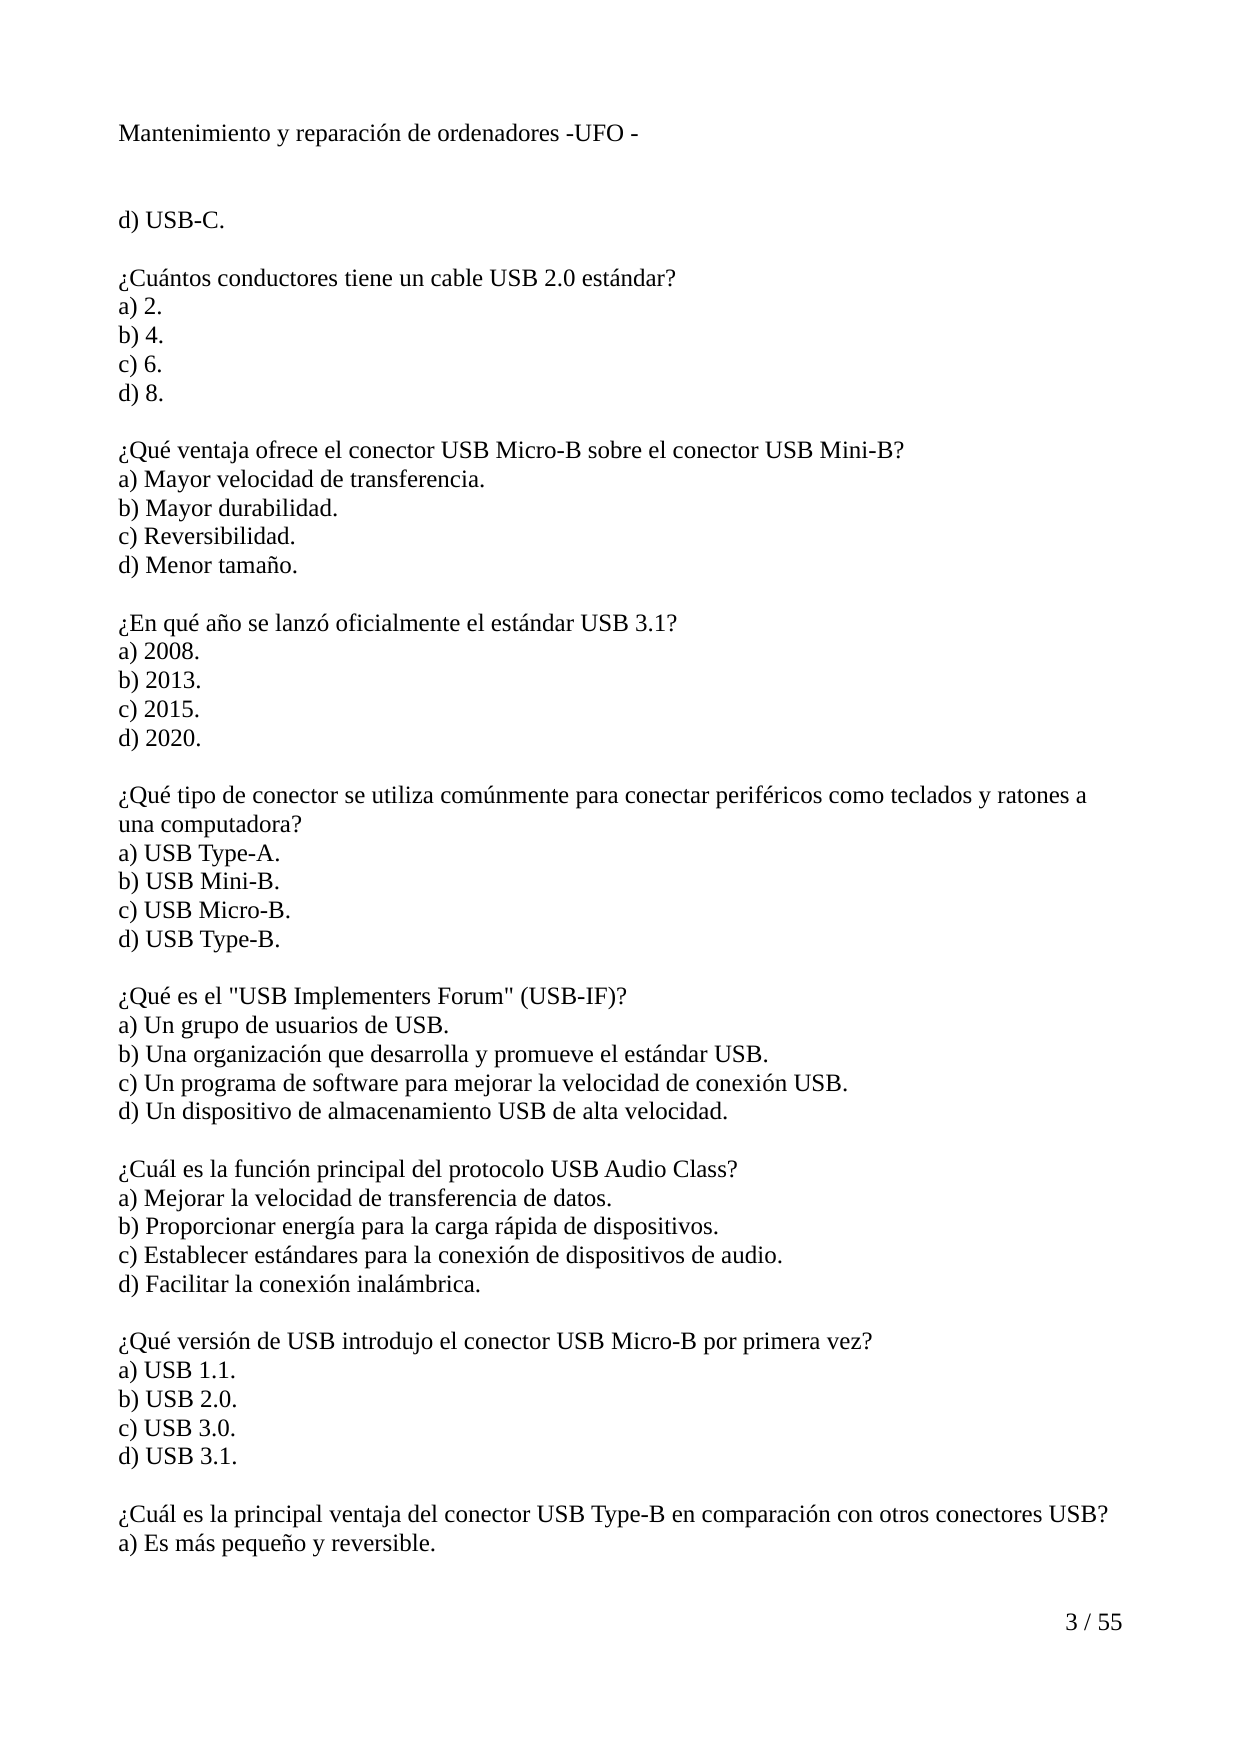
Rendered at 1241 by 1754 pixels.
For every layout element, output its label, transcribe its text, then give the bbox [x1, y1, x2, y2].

text d) Un dispositivo de almacenamiento USB de alta velocidad. [118, 1096, 1122, 1125]
text ¿Cuál es la función principal del protocolo USB Audio Class? [118, 1154, 1122, 1183]
text a) Mejorar la velocidad de transferencia de datos. [118, 1183, 1122, 1211]
text a) Mayor velocidad de transferencia. [118, 464, 1122, 493]
text d) Menor tamaño. [118, 550, 1122, 579]
text ¿Qué es el "USB Implementers Forum" (USB-IF)? [118, 981, 1122, 1010]
text c) 2015. [118, 694, 1122, 723]
text a) Es más pequeño y reversible. [118, 1528, 1122, 1556]
text a) USB 1.1. [118, 1355, 1122, 1384]
text b) USB Mini-B. [118, 866, 1122, 895]
text b) USB 2.0. [118, 1384, 1122, 1413]
text c) 6. [118, 349, 1122, 378]
text b) 4. [118, 320, 1122, 349]
text c) USB Micro-B. [118, 895, 1122, 924]
text b) Una organización que desarrolla y promueve el estándar USB. [118, 1039, 1122, 1068]
text a) 2. [118, 291, 1122, 320]
text c) Un programa de software para mejorar la velocidad de conexión USB. [118, 1068, 1122, 1096]
text d) USB-C. [118, 205, 1122, 234]
text a) Un grupo de usuarios de USB. [118, 1010, 1122, 1039]
text c) Establecer estándares para la conexión de dispositivos de audio. [118, 1240, 1122, 1269]
text b) Mayor durabilidad. [118, 493, 1122, 521]
text a) USB Type-A. [118, 838, 1122, 866]
text b) Proporcionar energía para la carga rápida de dispositivos. [118, 1211, 1122, 1240]
text d) 8. [118, 378, 1122, 406]
text c) Reversibilidad. [118, 521, 1122, 550]
text a) 2008. [118, 636, 1122, 665]
text ¿Qué ventaja ofrece el conector USB Micro-B sobre el conector USB Mini-B? [118, 435, 1122, 464]
text d) USB Type-B. [118, 924, 1122, 953]
text ¿Qué versión de USB introdujo el conector USB Micro-B por primera vez? [118, 1326, 1122, 1355]
text ¿Cuántos conductores tiene un cable USB 2.0 estándar? [118, 263, 1122, 291]
text ¿Qué tipo de conector se utiliza comúnmente para conectar periféricos como teclados y ratones a una computadora? [118, 780, 1122, 838]
text c) USB 3.0. [118, 1413, 1122, 1441]
text d) Facilitar la conexión inalámbrica. [118, 1269, 1122, 1298]
text d) 2020. [118, 723, 1122, 751]
text ¿En qué año se lanzó oficialmente el estándar USB 3.1? [118, 608, 1122, 636]
text d) USB 3.1. [118, 1441, 1122, 1470]
text b) 2013. [118, 665, 1122, 694]
text ¿Cuál es la principal ventaja del conector USB Type-B en comparación con otros conectores USB? [118, 1499, 1122, 1528]
